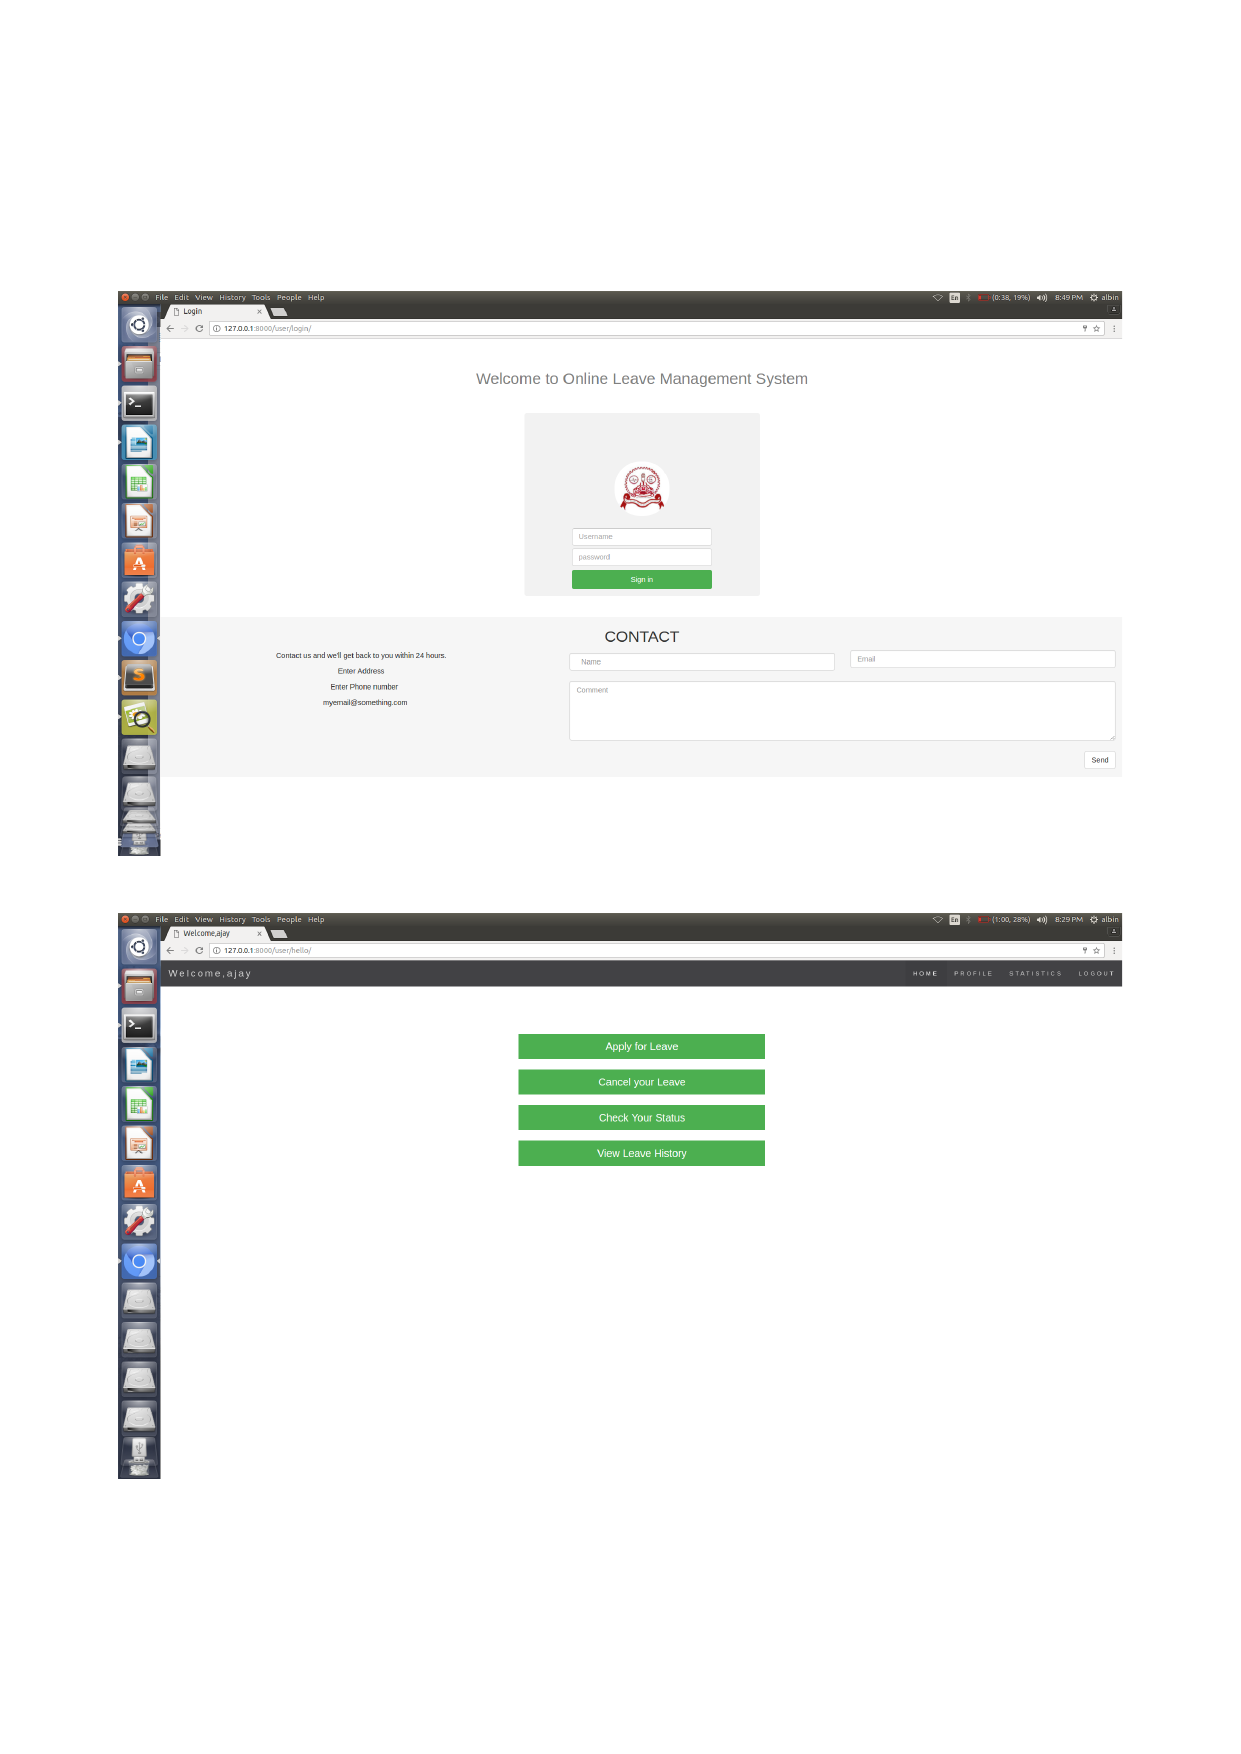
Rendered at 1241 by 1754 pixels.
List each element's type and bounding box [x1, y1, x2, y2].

picture [118, 291, 1123, 856]
picture [118, 913, 1123, 1479]
